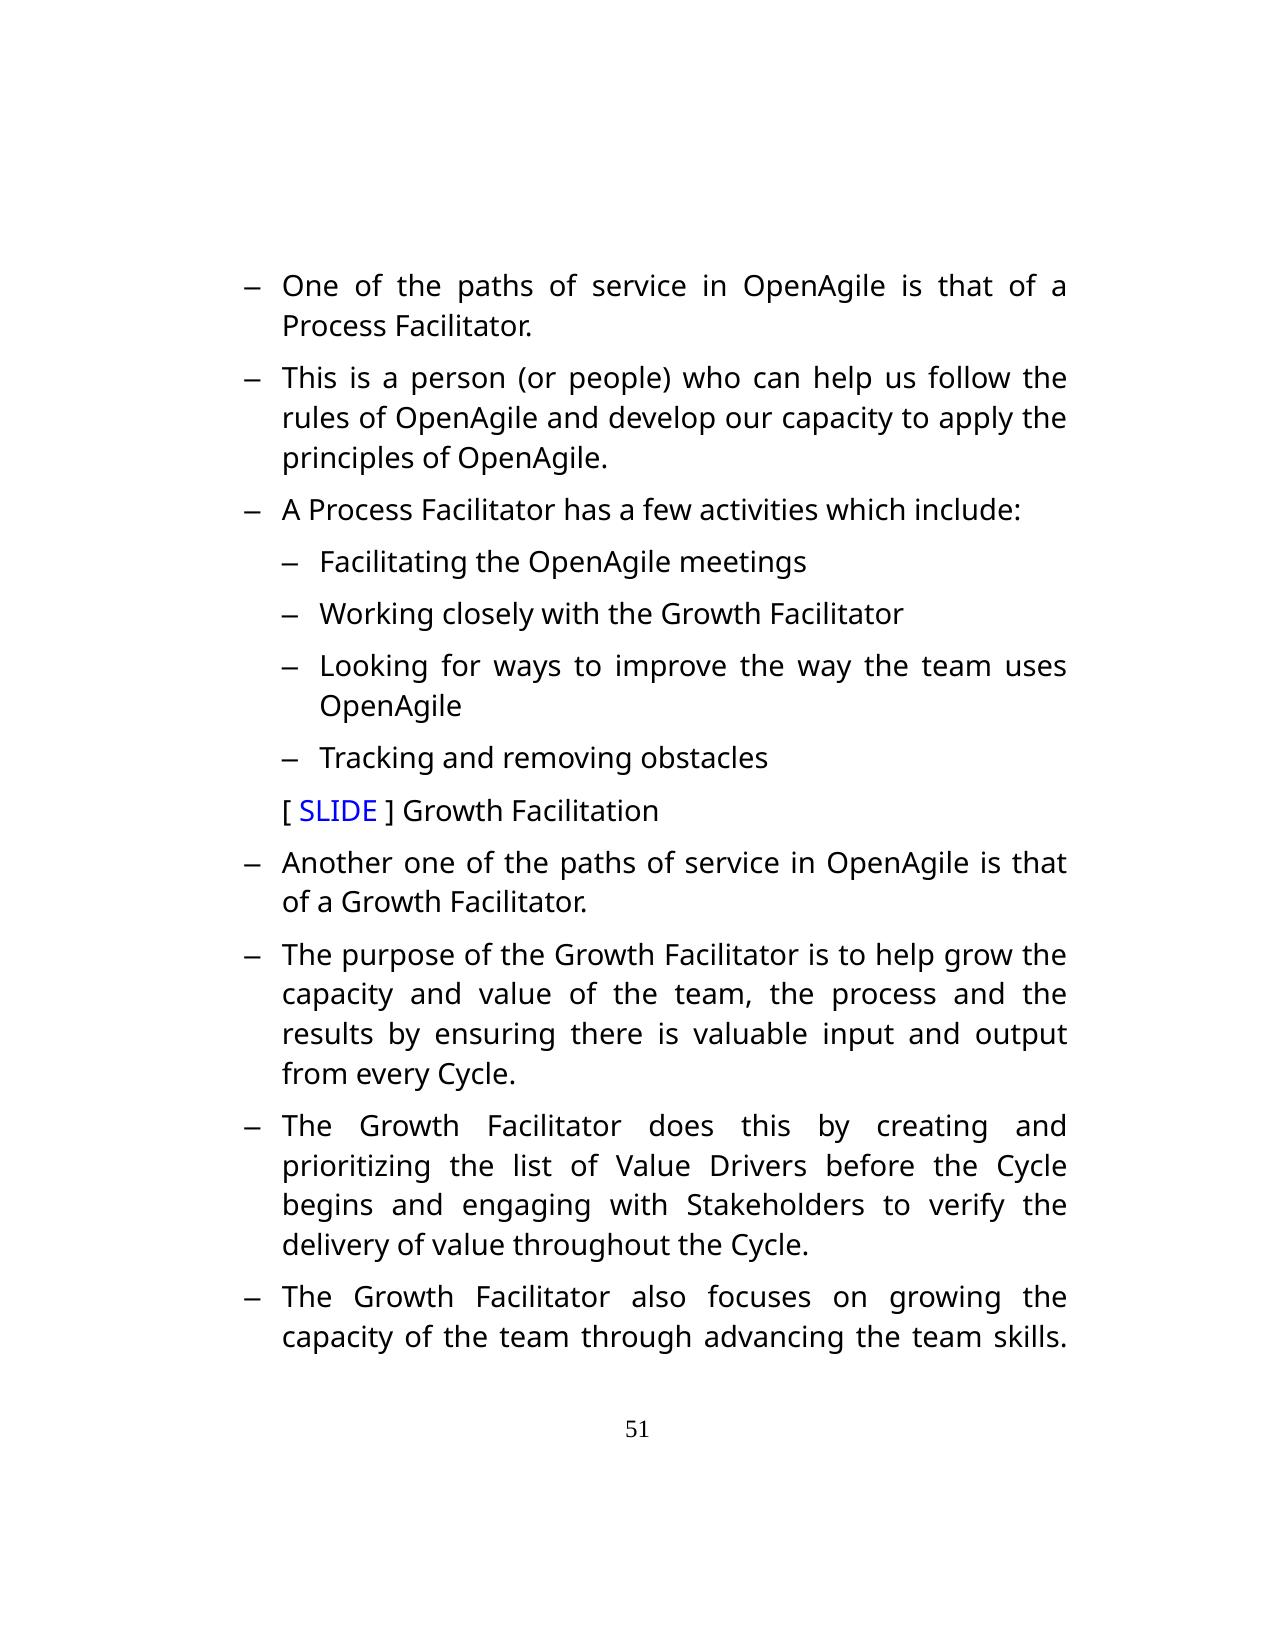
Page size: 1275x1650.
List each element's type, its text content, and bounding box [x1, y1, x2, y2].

list Working closely with the Growth Facilitator [282, 593, 1068, 633]
list Facilitating the OpenAgile meetings [282, 541, 1068, 581]
list Another one of the paths of service in OpenAgile is that of a Growth Facilitator. [244, 842, 1068, 921]
list The Growth Facilitator also focuses on growing the capacity of the team through advancing the team skills. [244, 1276, 1068, 1356]
list [ SLIDE ] Growth Facilitation [244, 790, 1068, 829]
list Looking for ways to improve the way the team uses OpenAgile [282, 646, 1068, 725]
list One of the paths of service in OpenAgile is that of a Process Facilitator. [244, 266, 1068, 345]
list The purpose of the Growth Facilitator is to help grow the capacity and value of the team, the process and the results by ensuring there is valuable input and output from every Cycle. [244, 934, 1068, 1093]
list A Process Facilitator has a few activities which include: [244, 489, 1068, 529]
list This is a person (or people) who can help us follow the rules of OpenAgile and develop our capacity to apply the principles of OpenAgile. [244, 358, 1068, 477]
list The Growth Facilitator does this by creating and prioritizing the list of Value Drivers before the Cycle begins and engaging with Stakeholders to verify the delivery of value throughout the Cycle. [244, 1105, 1068, 1264]
list Tracking and removing obstacles [282, 738, 1068, 777]
